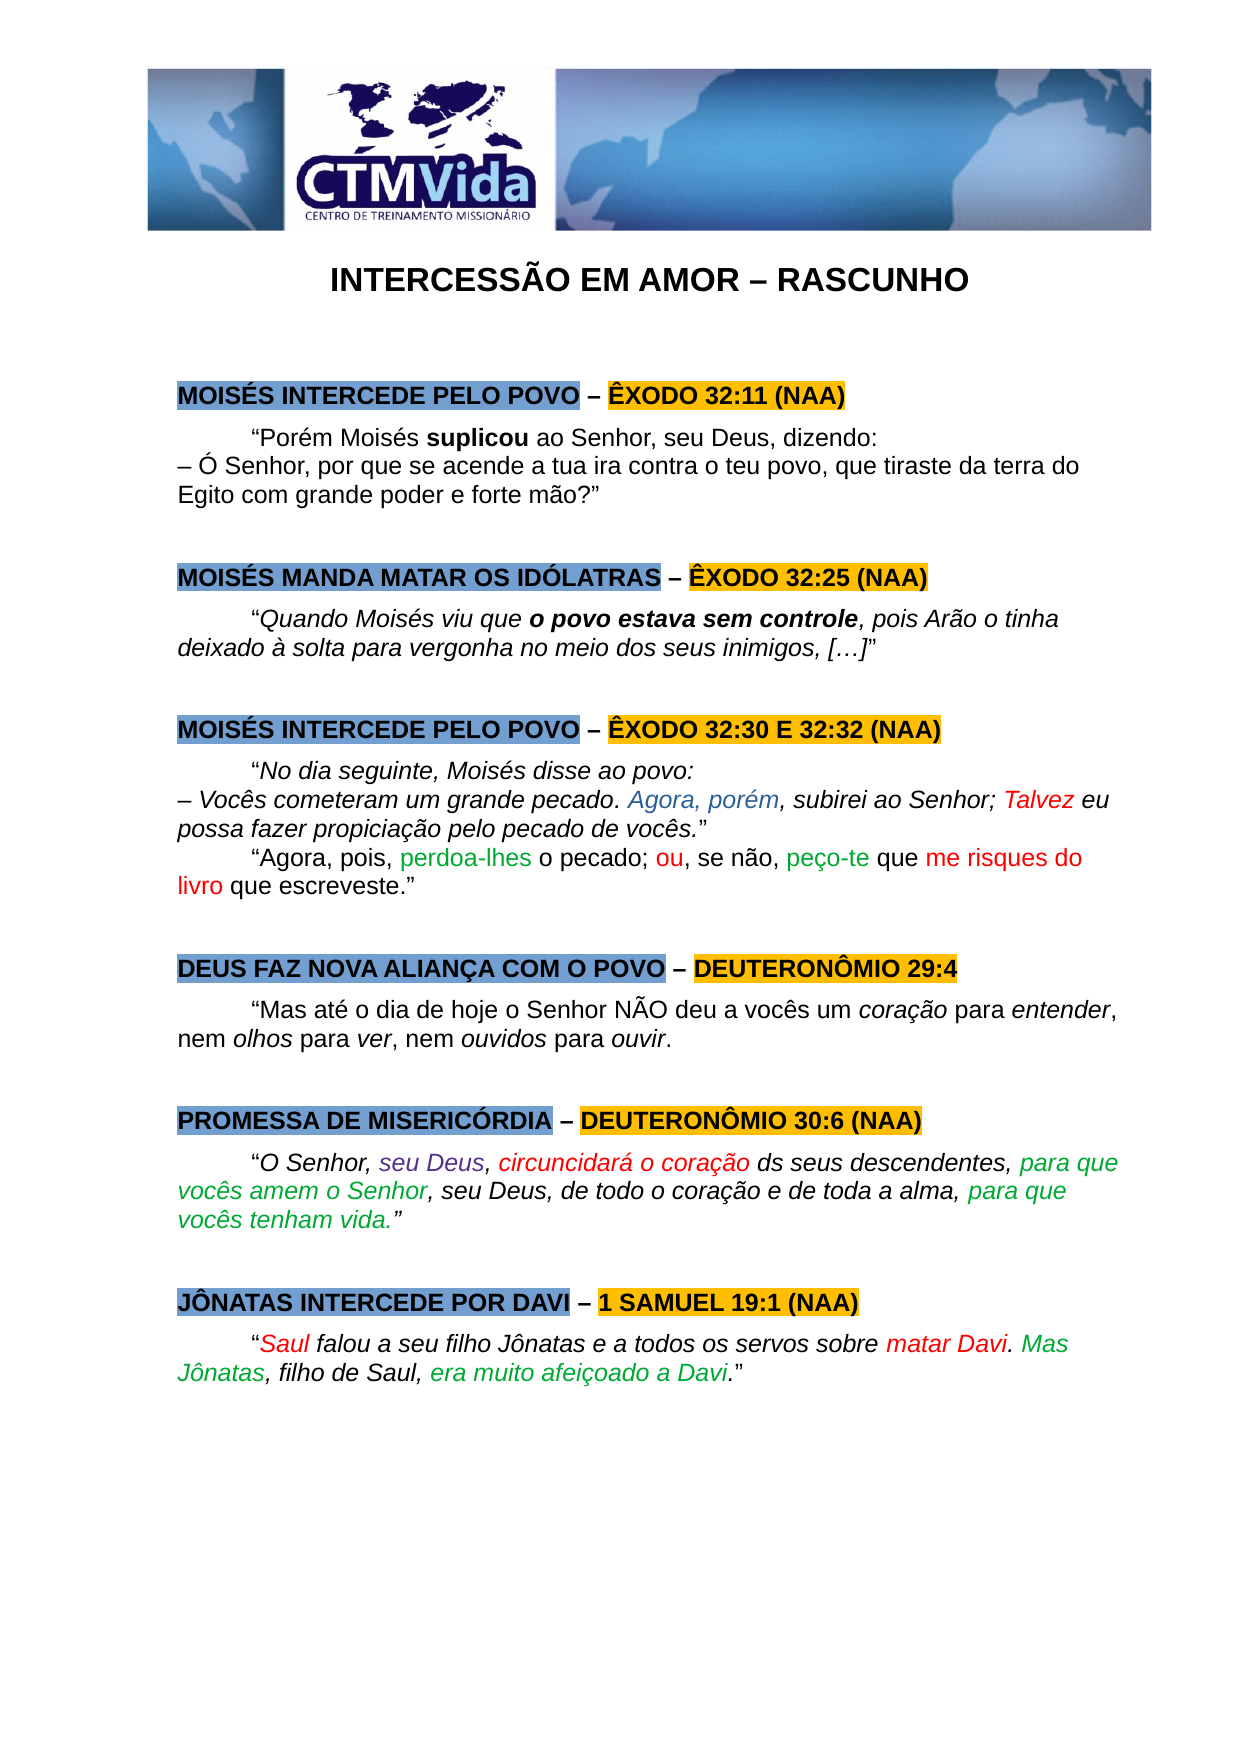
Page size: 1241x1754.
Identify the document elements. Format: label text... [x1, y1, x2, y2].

text “Mas até o dia de hoje o Senhor NÃO deu a vocês um coração para entender, nem olhos para ver, nem ouvidos para ouvir. [177, 995, 1122, 1053]
subtitle Moisés intercede pelo povo – Êxodo 32:11 (NAA) [177, 381, 1122, 410]
text “Porém Moisés suplicou ao Senhor, seu Deus, dizendo: – Ó Senhor, por que se acende a tua ira contra o teu povo, que tiraste da terra do Egito com grande poder e forte mão?” [177, 423, 1122, 509]
text “Quando Moisés viu que o povo estava sem controle, pois Arão o tinha deixado à solta para vergonha no meio dos seus inimigos, […]” [177, 604, 1122, 661]
text “O Senhor, seu Deus, circuncidará o coração ds seus descendentes, para que vocês amem o Senhor, seu Deus, de todo o coração e de toda a alma, para que vocês tenham vida.” [177, 1148, 1122, 1234]
picture [147, 68, 1152, 231]
text “Agora, pois, perdoa-lhes o pecado; ou, se não, peço-te que me risques do livro que escreveste.” [177, 843, 1122, 900]
text “No dia seguinte, Moisés disse ao povo: – Vocês cometeram um grande pecado. Agora, porém, subirei ao Senhor; Talvez eu possa fazer propiciação pelo pecado de vocês.” [177, 756, 1122, 843]
subtitle Deus faz nova aliança com o povo – Deuteronômio 29:4 [177, 954, 1122, 983]
subtitle Jônatas intercede por Davi – 1 Samuel 19:1 (NAA) [177, 1288, 1122, 1316]
text “Saul falou a seu filho Jônatas e a todos os servos sobre matar Davi. Mas Jônatas, filho de Saul, era muito afeiçoado a Davi.” [177, 1329, 1122, 1386]
subtitle Moisés manda matar os idólatras – Êxodo 32:25 (NAA) [177, 563, 1122, 591]
text INTERCESSÃO EM AMOR – RASCUNHO [177, 260, 1122, 299]
subtitle Promessa de misericórdia – Deuteronômio 30:6 (NAA) [177, 1106, 1122, 1135]
subtitle Moisés intercede pelo povo – Êxodo 32:30 e 32:32 (NAA) [177, 715, 1122, 744]
